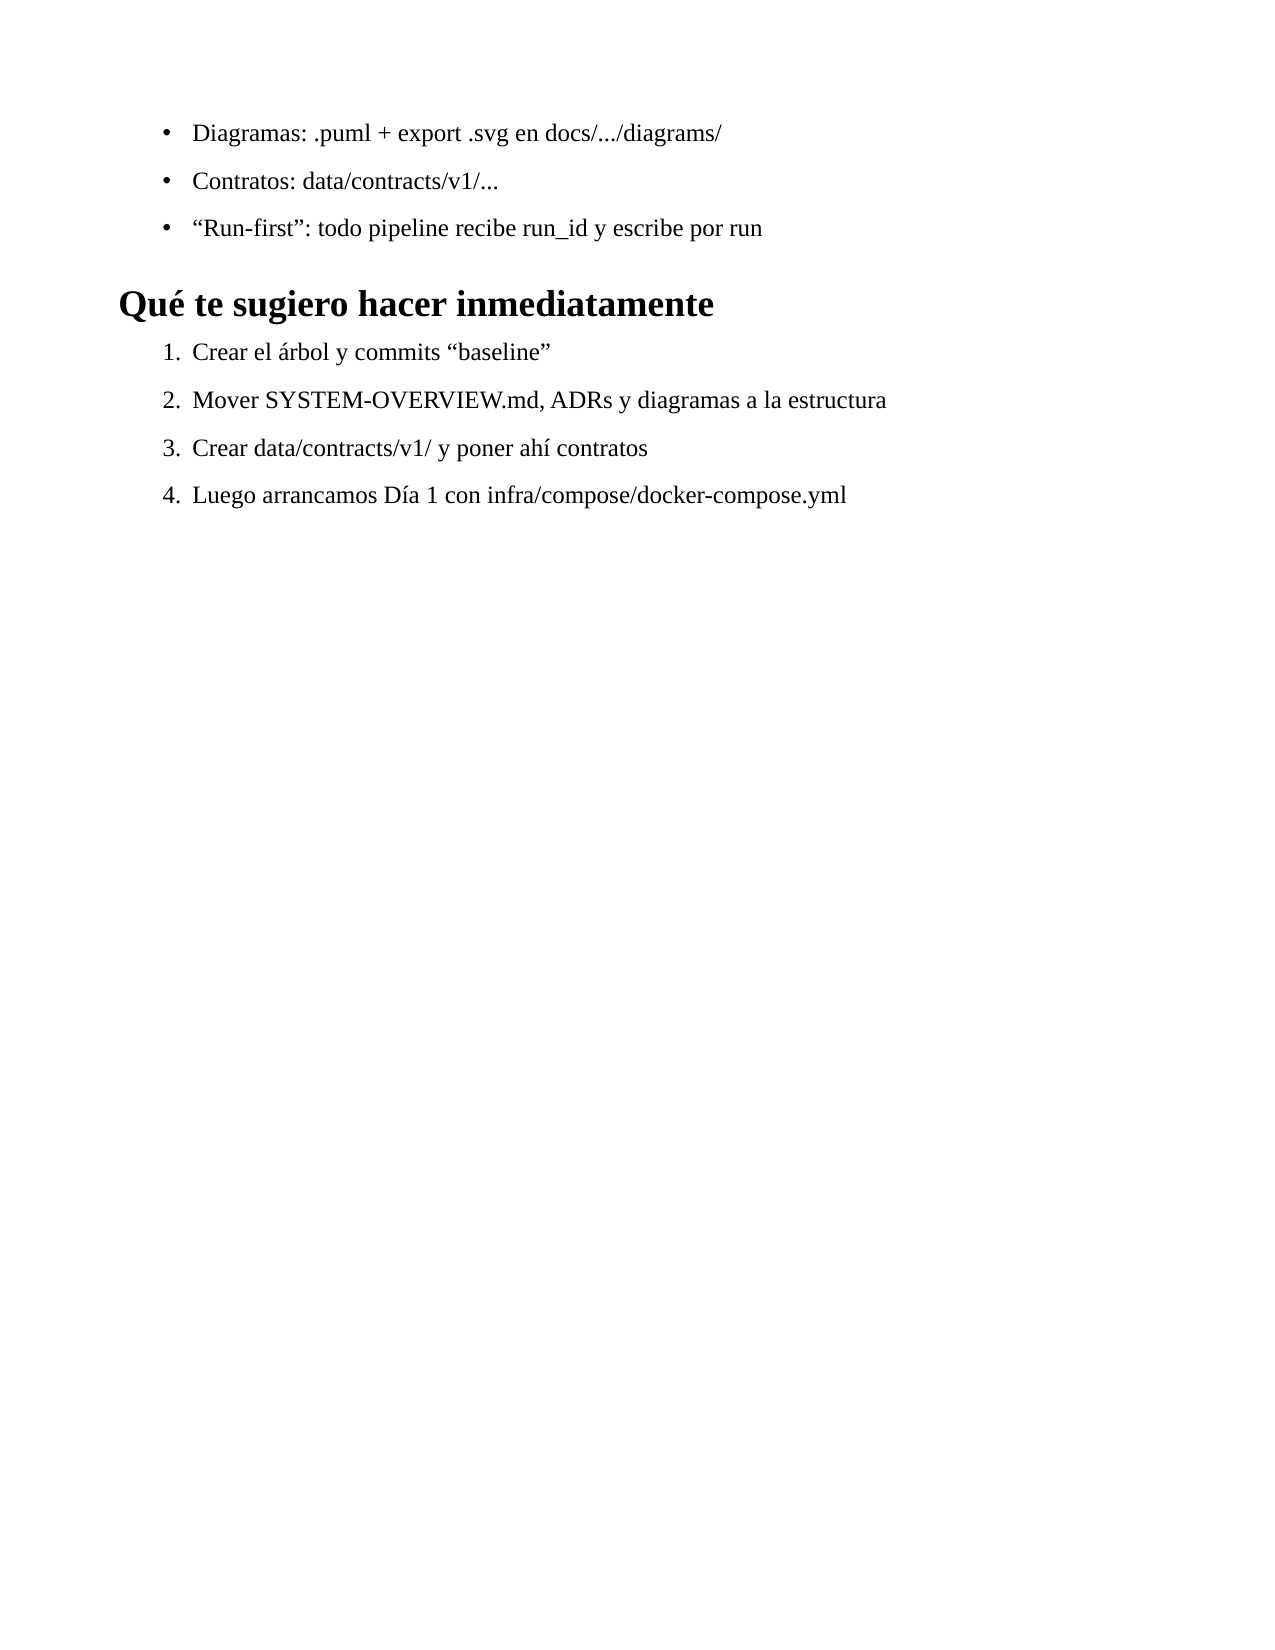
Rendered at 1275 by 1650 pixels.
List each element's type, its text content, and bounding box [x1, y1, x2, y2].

list Diagramas: .puml + export .svg en docs/.../diagrams/ [162, 118, 1157, 147]
list Luego arrancamos Día 1 con infra/compose/docker-compose.yml [162, 480, 1157, 509]
subtitle Qué te sugiero hacer inmediatamente [118, 282, 1157, 325]
list Mover SYSTEM-OVERVIEW.md, ADRs y diagramas a la estructura [162, 385, 1157, 414]
list Crear data/contracts/v1/ y poner ahí contratos [162, 433, 1157, 461]
list Crear el árbol y commits “baseline” [162, 337, 1157, 366]
list Contratos: data/contracts/v1/... [162, 166, 1157, 194]
list “Run-first”: todo pipeline recibe run_id y escribe por run [162, 213, 1157, 242]
